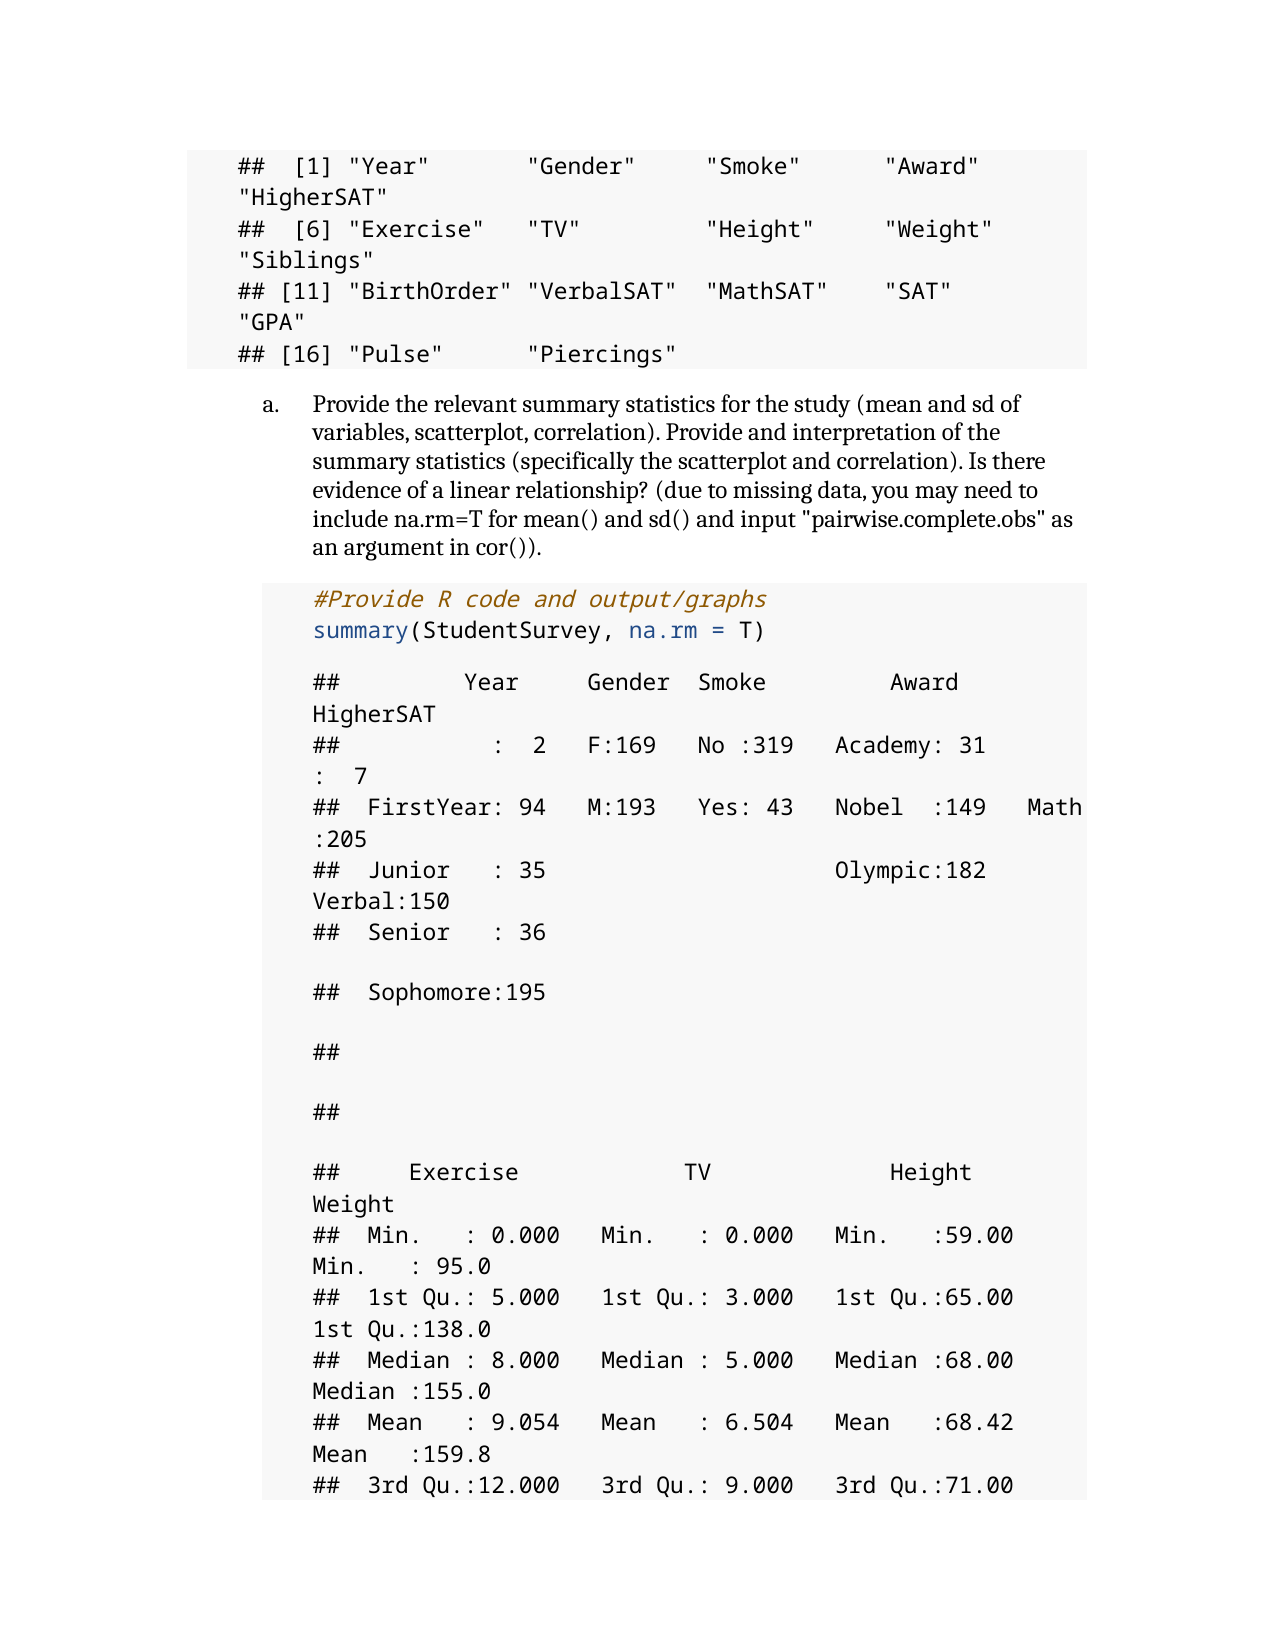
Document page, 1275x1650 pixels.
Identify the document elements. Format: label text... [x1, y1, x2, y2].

list #Provide R code and output/graphs summary(StudentSurvey, na.rm = T) [766, 583, 1087, 645]
list ## [1] "Year" "Gender" "Smoke" "Award" "HigherSAT" ## [6] "Exercise" "TV" "Height" "Weight" "Siblings" ## [11] "BirthOrder" "VerbalSAT" "MathSAT" "SAT" "GPA" ## [16] "Pulse" "Piercings" [187, 150, 1087, 369]
list ## Year Gender Smoke Award HigherSAT ## : 2 F:169 No :319 Academy: 31 : 7 ## FirstYear: 94 M:193 Yes: 43 Nobel :149 Math :205 ## Junior : 35 Olympic:182 Verbal:150 ## Senior : 36 ## Sophomore:195 ## ## ## Exercise TV Height Weight ## Min. : 0.000 Min. : 0.000 Min. :59.00 Min. : 95.0 ## 1st Qu.: 5.000 1st Qu.: 3.000 1st Qu.:65.00 1st Qu.:138.0 ## Median : 8.000 Median : 5.000 Median :68.00 Median :155.0 ## Mean : 9.054 Mean : 6.504 Mean :68.42 Mean :159.8 ## 3rd Qu.:12.000 3rd Qu.: 9.000 3rd Qu.:71.00 [262, 666, 1087, 1500]
list Provide the relevant summary statistics for the study (mean and sd of variables, scatterplot, correlation). Provide and interpretation of the summary statistics (specifically the scatterplot and correlation). Is there evidence of a linear relationship? (due to missing data, you may need to include na.rm=T for mean() and sd() and input "pairwise.complete.obs" as an argument in cor()). [262, 389, 1087, 562]
list #Provide R code and output/graphs summary(StudentSurvey, na.rm = T) [262, 583, 313, 645]
